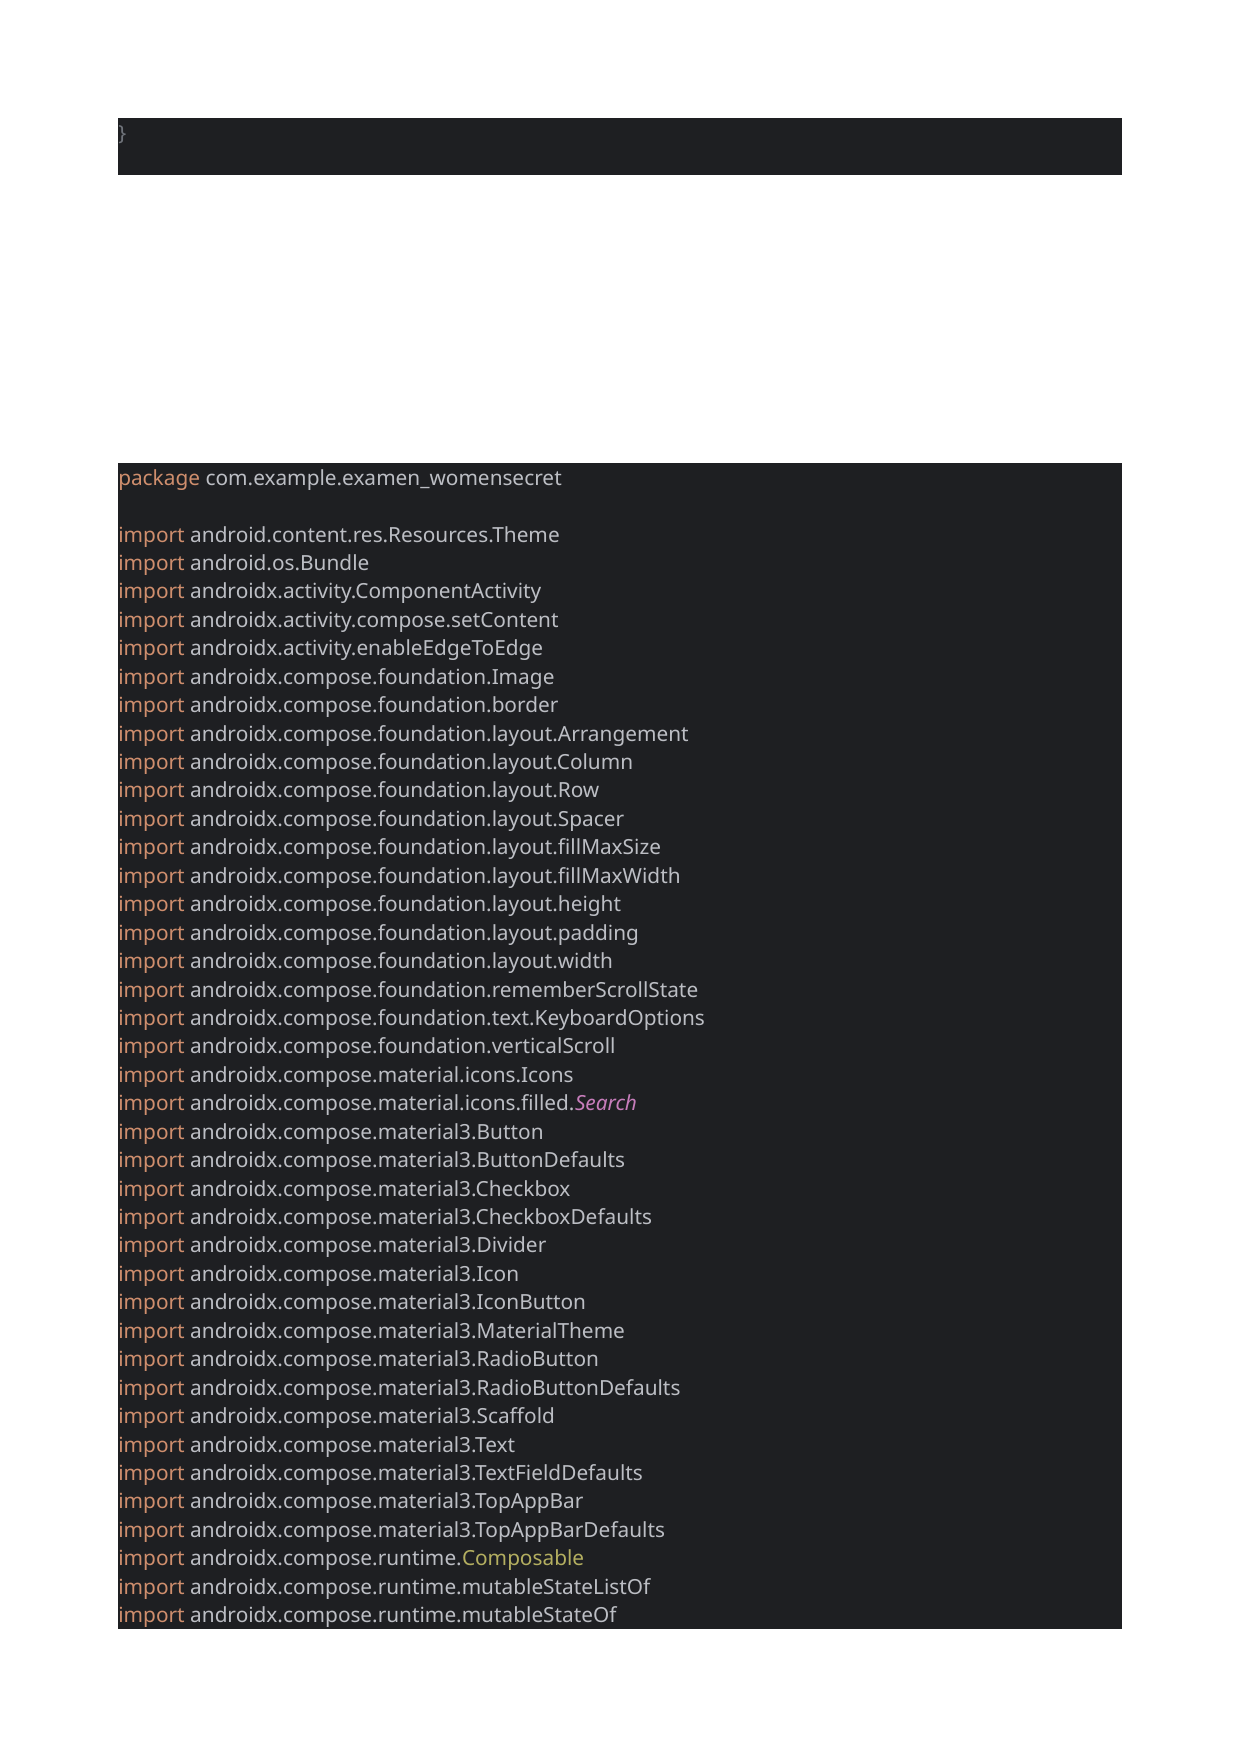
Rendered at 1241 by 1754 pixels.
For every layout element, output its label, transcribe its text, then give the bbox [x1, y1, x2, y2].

text package com.example.examen_womensecret import android.content.res.Resources.Theme import android.os.Bundle import androidx.activity.ComponentActivity import androidx.activity.compose.setContent import androidx.activity.enableEdgeToEdge import androidx.compose.foundation.Image import androidx.compose.foundation.border import androidx.compose.foundation.layout.Arrangement import androidx.compose.foundation.layout.Column import androidx.compose.foundation.layout.Row import androidx.compose.foundation.layout.Spacer import androidx.compose.foundation.layout.fillMaxSize import androidx.compose.foundation.layout.fillMaxWidth import androidx.compose.foundation.layout.height import androidx.compose.foundation.layout.padding import androidx.compose.foundation.layout.width import androidx.compose.foundation.rememberScrollState import androidx.compose.foundation.text.KeyboardOptions import androidx.compose.foundation.verticalScroll import androidx.compose.material.icons.Icons import androidx.compose.material.icons.filled.Search import androidx.compose.material3.Button import androidx.compose.material3.ButtonDefaults import androidx.compose.material3.Checkbox import androidx.compose.material3.CheckboxDefaults import androidx.compose.material3.Divider import androidx.compose.material3.Icon import androidx.compose.material3.IconButton import androidx.compose.material3.MaterialTheme import androidx.compose.material3.RadioButton import androidx.compose.material3.RadioButtonDefaults import androidx.compose.material3.Scaffold import androidx.compose.material3.Text import androidx.compose.material3.TextFieldDefaults import androidx.compose.material3.TopAppBar import androidx.compose.material3.TopAppBarDefaults import androidx.compose.runtime.Composable import androidx.compose.runtime.mutableStateListOf import androidx.compose.runtime.mutableStateOf [118, 463, 1122, 1629]
text } [118, 118, 1122, 175]
